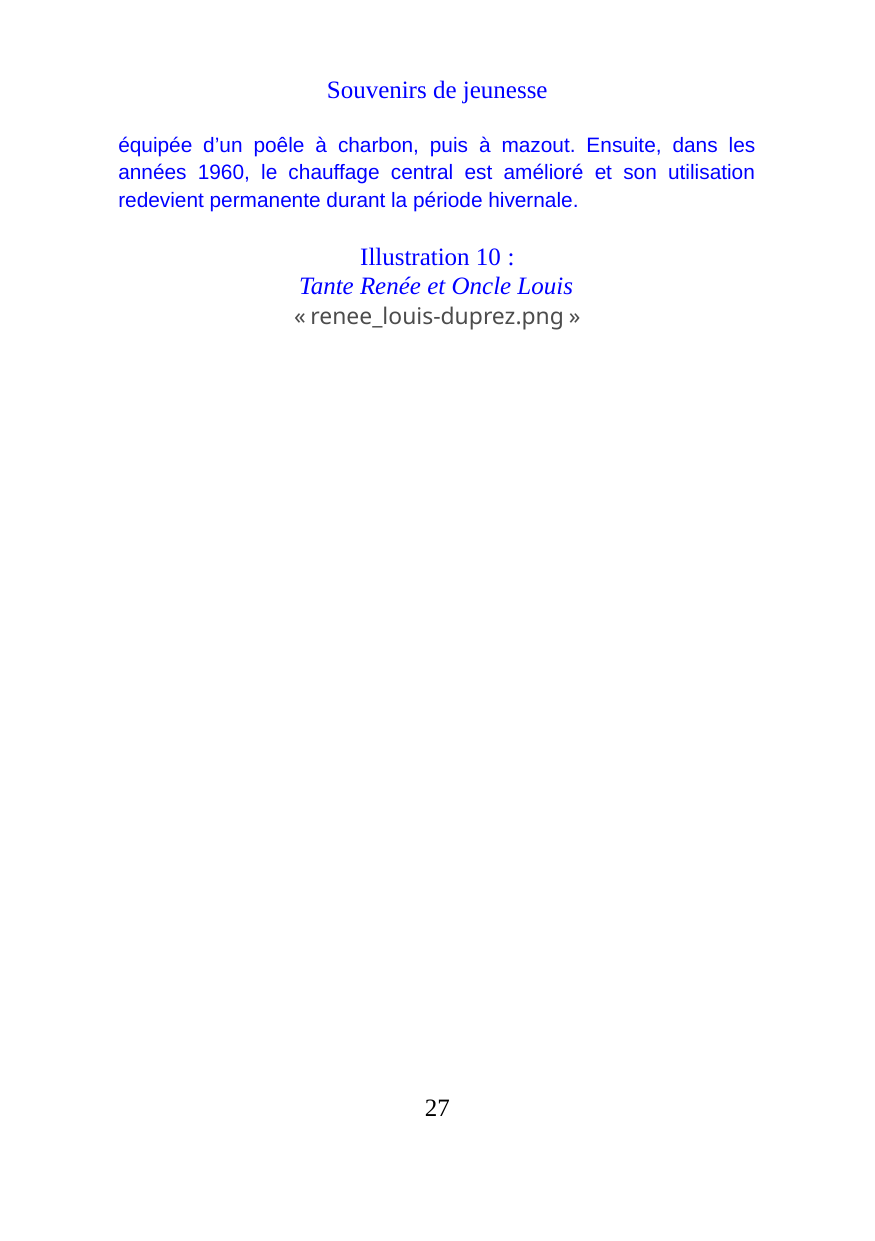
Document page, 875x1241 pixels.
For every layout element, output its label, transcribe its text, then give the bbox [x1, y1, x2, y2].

text équipée d’un poêle à charbon, puis à mazout. Ensuite, dans les années 1960, le chauffage central est amélioré et son utilisation redevient permanente durant la période hivernale. [118, 132, 756, 211]
text Illustration 10 : [118, 242, 756, 271]
text Tante Renée et Oncle Louis [118, 271, 756, 300]
text « renee_louis-duprez.png » [118, 300, 756, 331]
